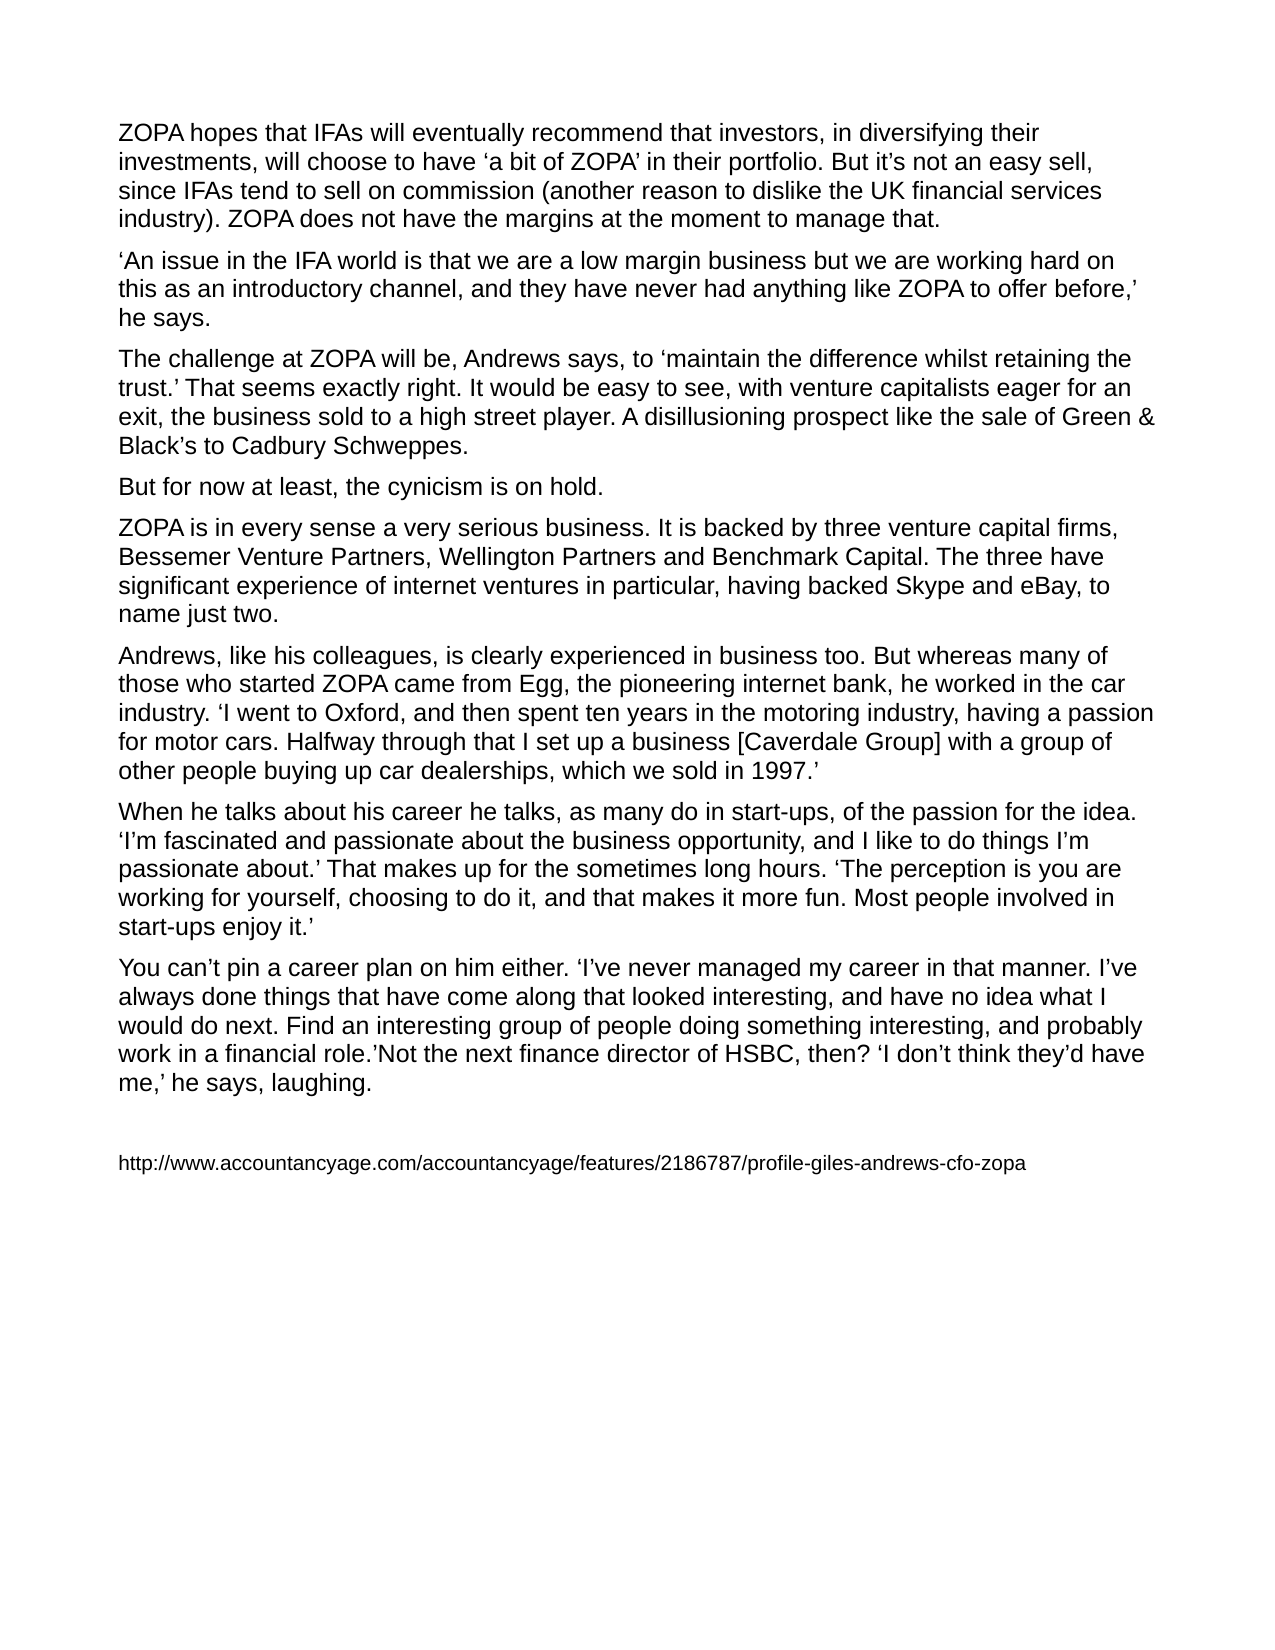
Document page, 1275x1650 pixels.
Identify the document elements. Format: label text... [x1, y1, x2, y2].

text ZOPA hopes that IFAs will eventually recommend that investors, in diversifying their investments, will choose to have ‘a bit of ZOPA’ in their portfolio. But it’s not an easy sell, since IFAs tend to sell on commission (another reason to dislike the UK financial services industry). ZOPA does not have the margins at the moment to manage that. [118, 118, 1157, 233]
text The challenge at ZOPA will be, Andrews says, to ‘maintain the difference whilst retaining the trust.’ That seems exactly right. It would be easy to see, with venture capitalists eager for an exit, the business sold to a high street player. A disillusioning prospect like the sale of Green & Black’s to Cadbury Schweppes. [118, 344, 1157, 459]
text You can’t pin a career plan on him either. ‘I’ve never managed my career in that manner. I’ve always done things that have come along that looked interesting, and have no idea what I would do next. Find an interesting group of people doing something interesting, and probably work in a financial role.’Not the next finance director of HSBC, then? ‘I don’t think they’d have me,’ he says, laughing. [118, 953, 1157, 1097]
text But for now at least, the cynicism is on hold. [118, 472, 1157, 501]
text ZOPA is in every sense a very serious business. It is backed by three venture capital firms, Bessemer Venture Partners, Wellington Partners and Benchmark Capital. The three have significant experience of internet ventures in particular, having backed Skype and eBay, to name just two. [118, 513, 1157, 628]
text When he talks about his career he talks, as many do in start-ups, of the passion for the idea. ‘I’m fascinated and passionate about the business opportunity, and I like to do things I’m passionate about.’ That makes up for the sometimes long hours. ‘The perception is you are working for yourself, choosing to do it, and that makes it more fun. Most people involved in start-ups enjoy it.’ [118, 797, 1157, 941]
text Andrews, like his colleagues, is clearly experienced in business too. But whereas many of those who started ZOPA came from Egg, the pioneering internet bank, he worked in the car industry. ‘I went to Oxford, and then spent ten years in the motoring industry, having a passion for motor cars. Halfway through that I set up a business [Caverdale Group] with a group of other people buying up car dealerships, which we sold in 1997.’ [118, 641, 1157, 784]
text ‘An issue in the IFA world is that we are a low margin business but we are working hard on this as an introductory channel, and they have never had anything like ZOPA to offer before,’ he says. [118, 246, 1157, 332]
text http://www.accountancyage.com/accountancyage/features/2186787/profile-giles-andrews-cfo-zopa [118, 1151, 1157, 1174]
